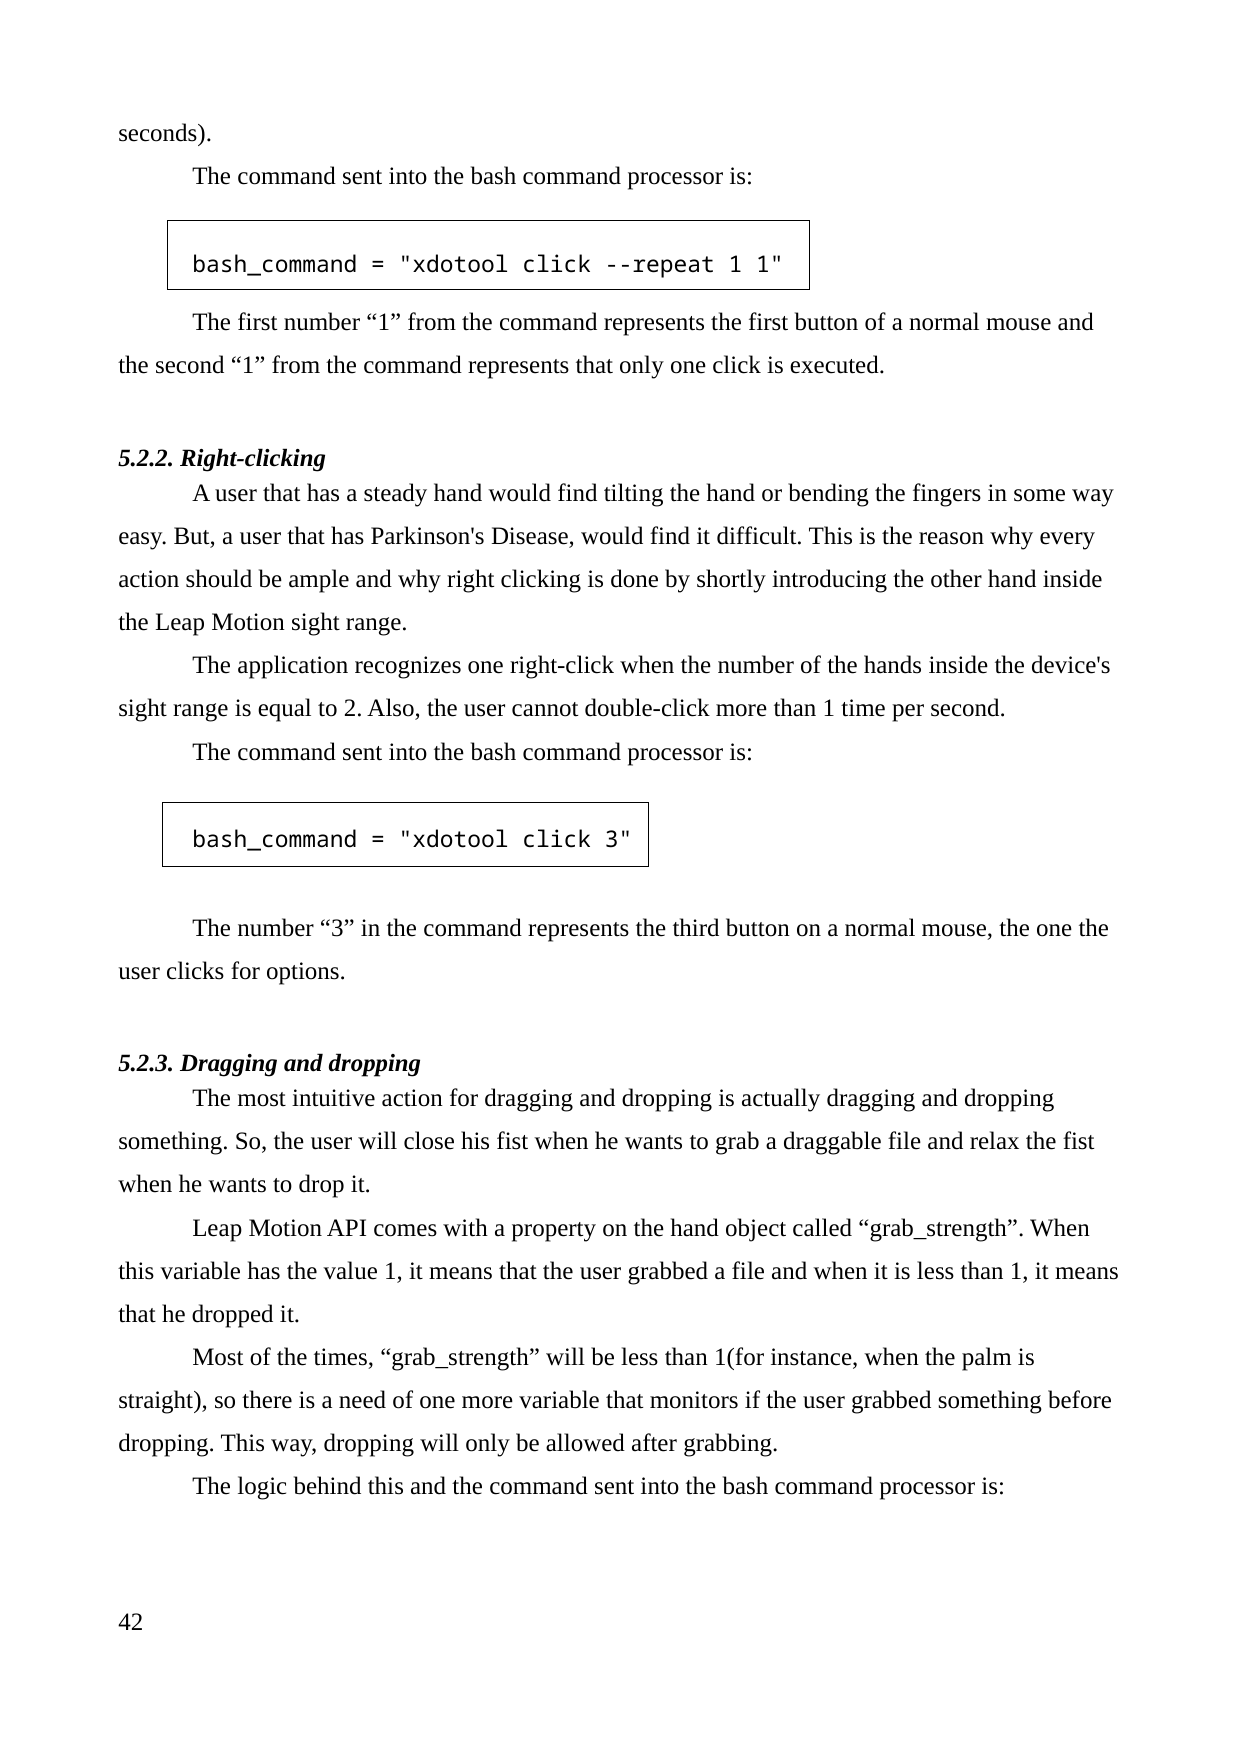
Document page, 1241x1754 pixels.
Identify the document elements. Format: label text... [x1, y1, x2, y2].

text A user that has a steady hand would find tilting the hand or bending the fingers in some way easy. But, a user that has Parkinson's Disease, would find it difficult. This is the reason why every action should be ample and why right clicking is done by shortly introducing the other hand inside the Leap Motion sight range. [118, 478, 1122, 636]
text The command sent into the bash command processor is: [118, 161, 1122, 190]
text bash_command = "xdotool click 3" [163, 823, 648, 854]
text bash_command = "xdotool click --repeat 1 1" [168, 247, 809, 279]
text The application recognizes one right-click when the number of the hands inside the device's sight range is equal to 2. Also, the user cannot double-click more than 1 time per second. [118, 650, 1122, 722]
text Most of the times, “grab_strength” will be less than 1(for instance, when the palm is straight), so there is a need of one more variable that monitors if the user grabbed something before dropping. This way, dropping will only be allowed after grabbing. [118, 1342, 1122, 1457]
text The first number “1” from the command represents the first button of a normal mouse and the second “1” from the command represents that only one click is executed. [118, 307, 1122, 379]
text [118, 247, 167, 279]
text [118, 823, 162, 854]
subtitle 5.2.2. Right-clicking [118, 443, 1122, 472]
text The logic behind this and the command sent into the bash command processor is: [118, 1471, 1122, 1500]
text [649, 823, 1122, 854]
text The number “3” in the command represents the third button on a normal mouse, the one the user clicks for options. [118, 913, 1122, 985]
text Leap Motion API comes with a property on the hand object called “grab_strength”. When this variable has the value 1, it means that the user grabbed a file and when it is less than 1, it means that he dropped it. [118, 1213, 1122, 1328]
text The most intuitive action for dragging and dropping is actually dragging and dropping something. So, the user will close his fist when he wants to grab a draggable file and relax the fist when he wants to drop it. [118, 1083, 1122, 1198]
subtitle 5.2.3. Dragging and dropping [118, 1048, 1122, 1077]
text The command sent into the bash command processor is: [118, 737, 1122, 765]
text seconds). [118, 118, 1122, 147]
text [810, 247, 1122, 279]
